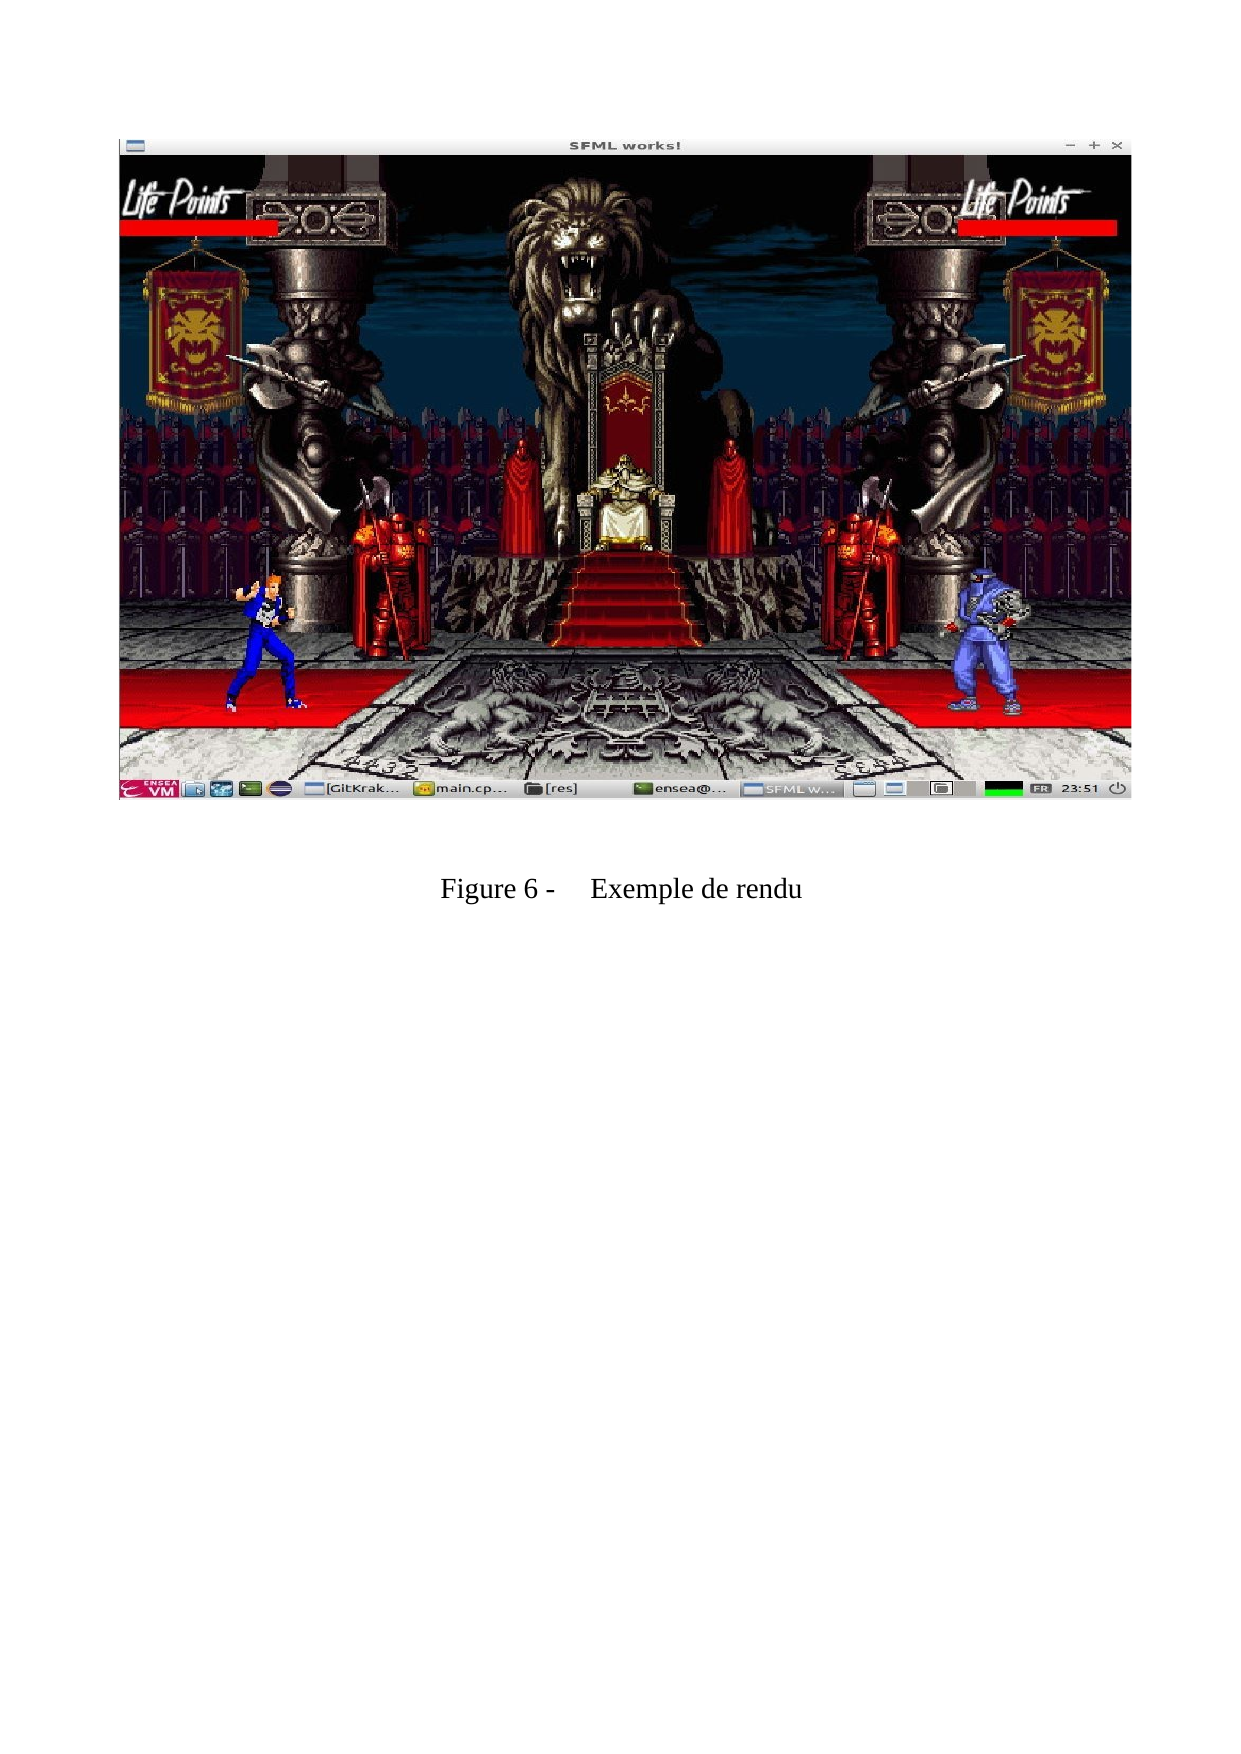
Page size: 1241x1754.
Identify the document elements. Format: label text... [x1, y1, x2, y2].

text Figure 6 - Exemple de rendu [119, 871, 1123, 905]
picture [118, 139, 1132, 800]
